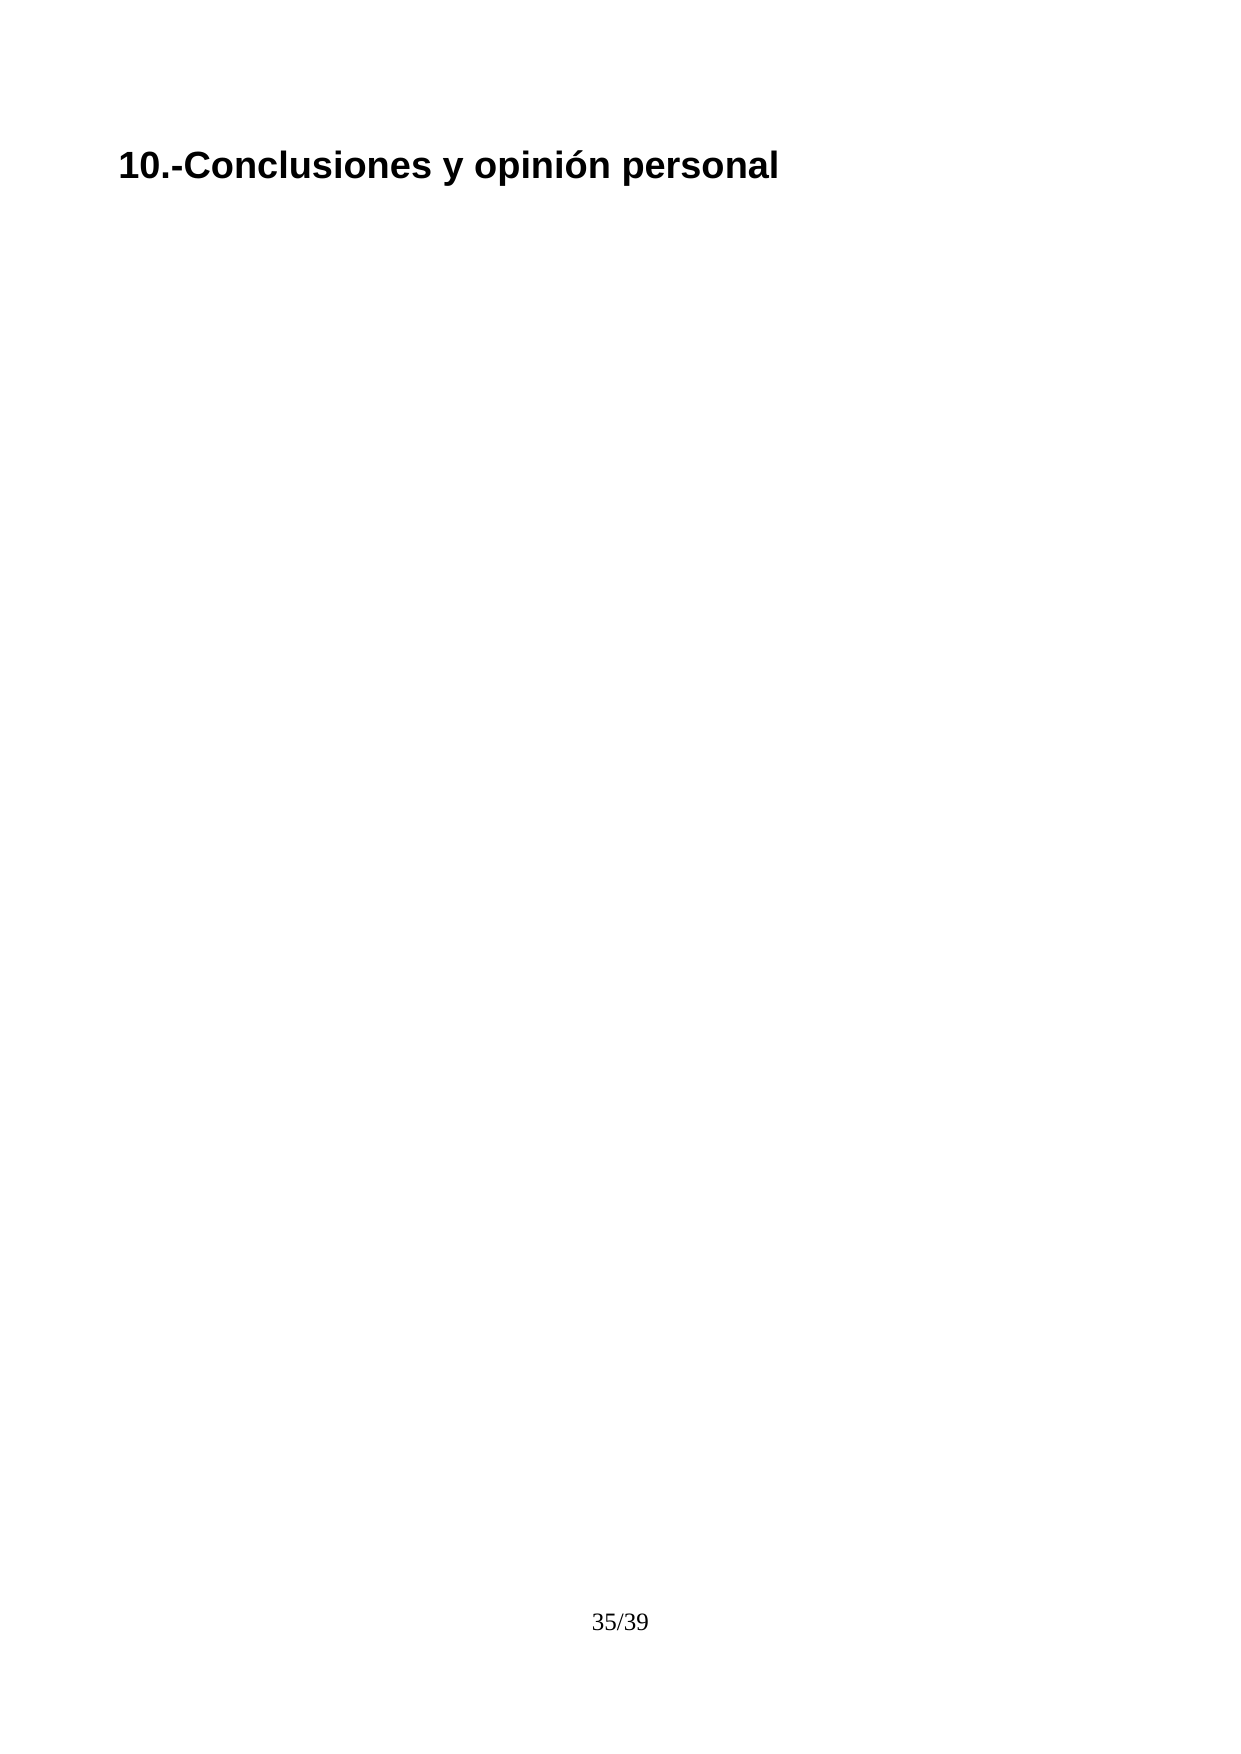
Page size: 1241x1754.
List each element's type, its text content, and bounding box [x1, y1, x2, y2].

subtitle 10.-Conclusiones y opinión personal [118, 143, 1122, 187]
